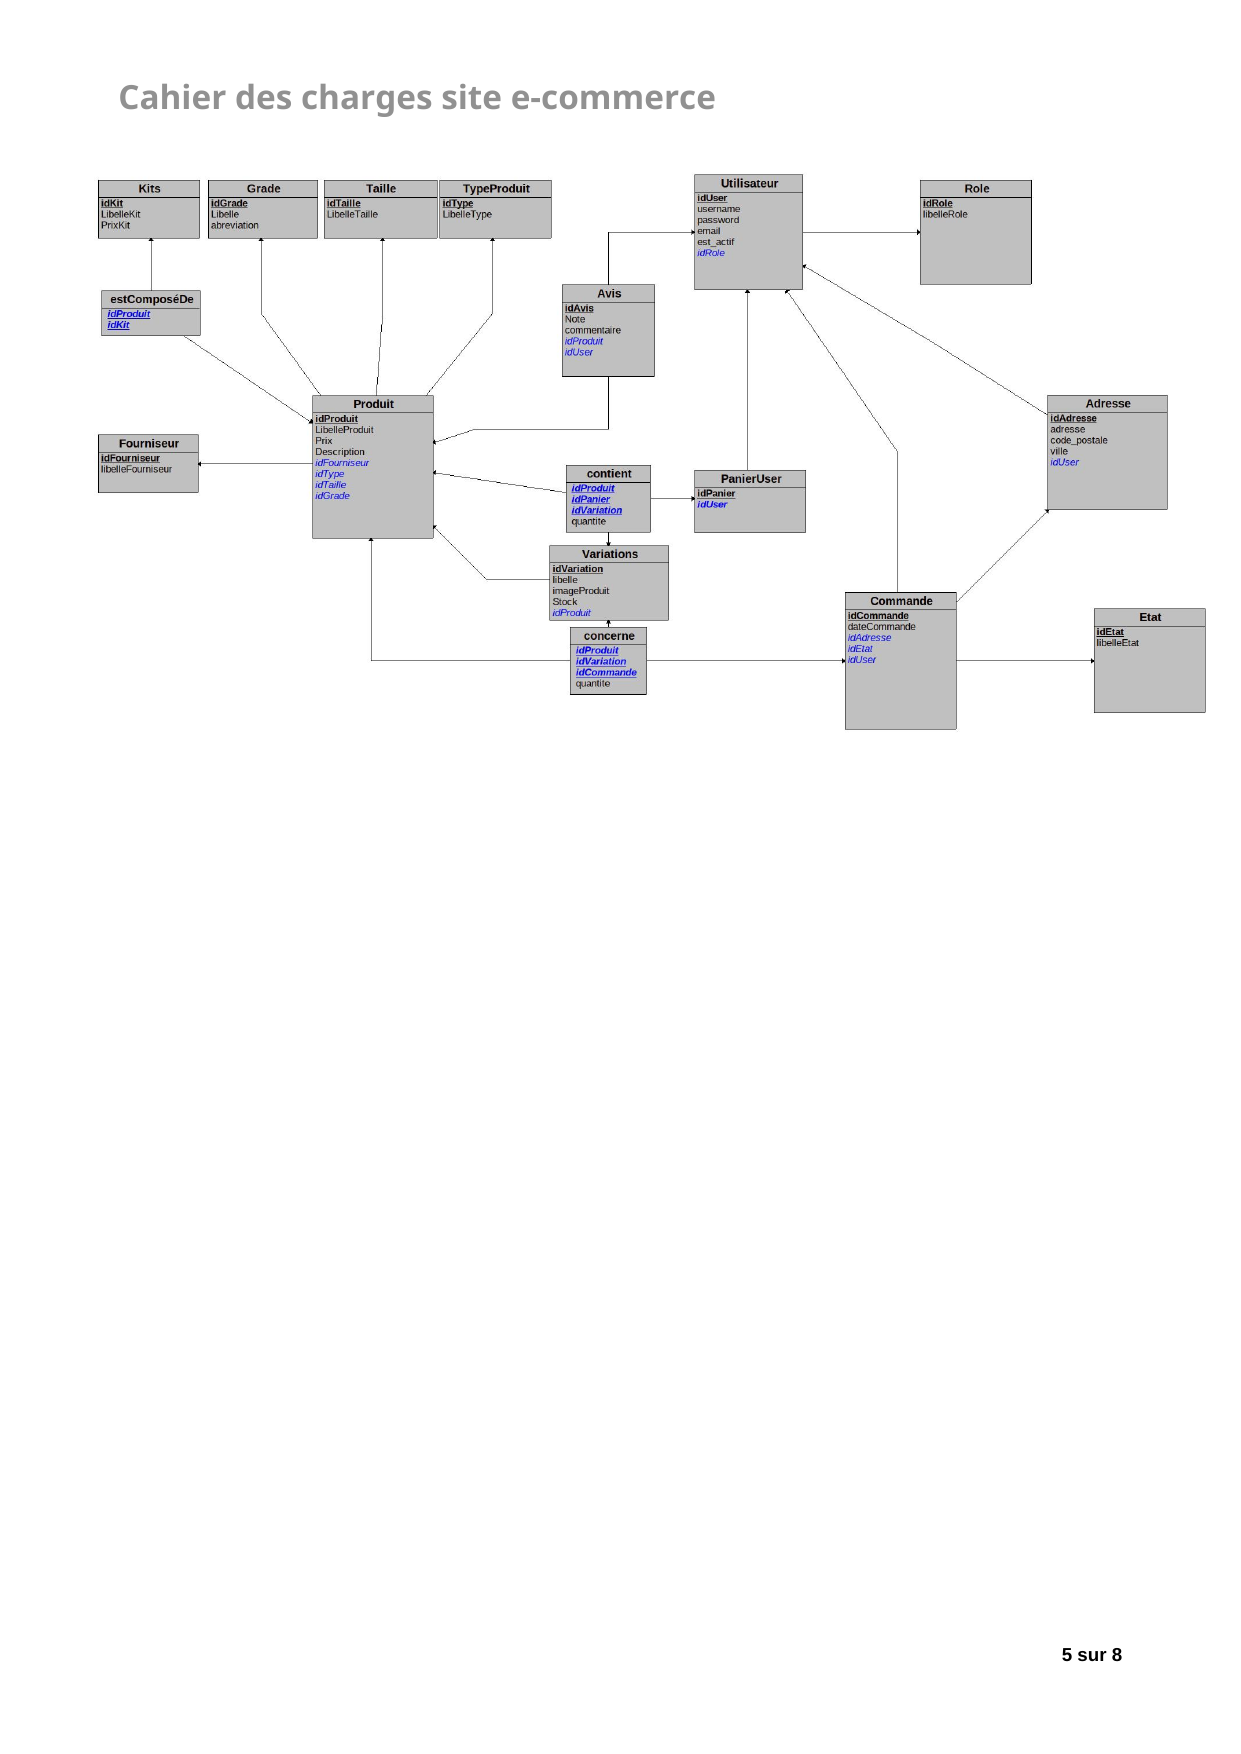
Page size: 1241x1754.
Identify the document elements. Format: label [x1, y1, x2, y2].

picture [29, 139, 1211, 735]
